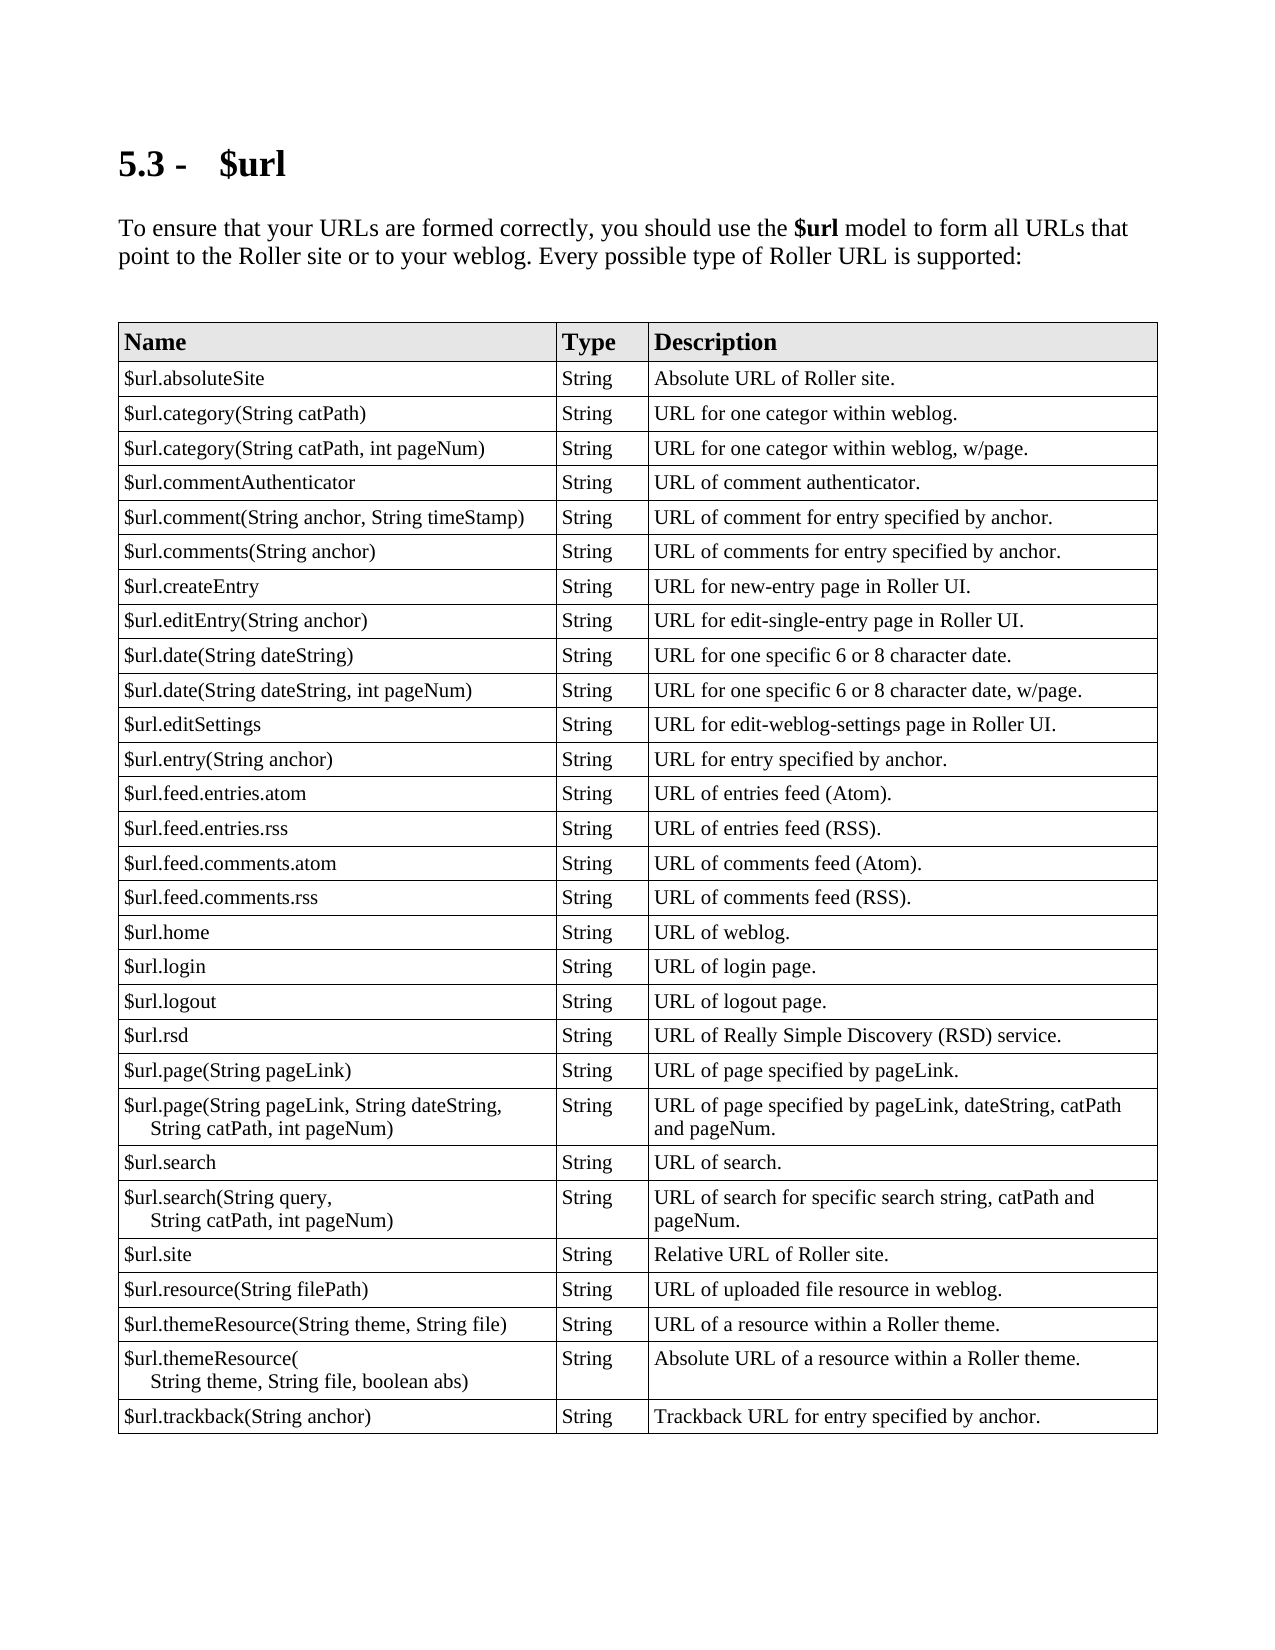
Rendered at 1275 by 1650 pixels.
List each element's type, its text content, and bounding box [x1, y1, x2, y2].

table_cell $url.date(String dateString) [119, 639, 556, 673]
table_cell $url.themeResource( String theme, String file, boolean abs) [119, 1342, 556, 1399]
table_cell String [557, 812, 648, 846]
table_cell URL for entry specified by anchor. [649, 743, 1157, 776]
table_header Type [557, 323, 648, 361]
table_cell $url.createEntry [119, 570, 556, 604]
table_cell $url.absoluteSite [119, 362, 556, 396]
table_cell URL of comments feed (Atom). [649, 847, 1157, 880]
subtitle $url [118, 143, 1157, 184]
table_header Description [649, 323, 1157, 361]
table_cell URL of search for specific search string, catPath and pageNum. [649, 1181, 1157, 1238]
table_cell Absolute URL of a resource within a Roller theme. [649, 1342, 1157, 1399]
table_cell $url.login [119, 950, 556, 984]
table_header Name [119, 323, 556, 361]
table_cell $url.home [119, 916, 556, 949]
table_cell $url.page(String pageLink, String dateString, String catPath, int pageNum) [119, 1089, 556, 1145]
table_cell URL of logout page. [649, 985, 1157, 1019]
table_cell $url.site [119, 1239, 556, 1272]
table_cell $url.feed.comments.rss [119, 881, 556, 915]
table_cell String [557, 1181, 648, 1238]
table_cell URL for one categor within weblog. [649, 397, 1157, 431]
table_cell URL of page specified by pageLink, dateString, catPath and pageNum. [649, 1089, 1157, 1145]
table_cell URL of comment for entry specified by anchor. [649, 501, 1157, 534]
table_cell String [557, 1342, 648, 1399]
table_cell $url.date(String dateString, int pageNum) [119, 674, 556, 707]
table_cell $url.feed.entries.atom [119, 777, 556, 811]
table_cell $url.search(String query, String catPath, int pageNum) [119, 1181, 556, 1238]
table_cell String [557, 985, 648, 1019]
table_cell $url.rsd [119, 1020, 556, 1053]
text To ensure that your URLs are formed correctly, you should use the $url model to form all URLs that point to the Roller site or to your weblog. Every possible type of Roller URL is supported: [118, 214, 1157, 269]
table_cell $url.category(String catPath, int pageNum) [119, 432, 556, 465]
table_cell $url.logout [119, 985, 556, 1019]
table_cell String [557, 570, 648, 604]
table_cell String [557, 847, 648, 880]
table_cell $url.commentAuthenticator [119, 466, 556, 500]
table_cell String [557, 743, 648, 776]
table_cell String [557, 777, 648, 811]
table_cell $url.page(String pageLink) [119, 1054, 556, 1088]
table_cell URL for one specific 6 or 8 character date. [649, 639, 1157, 673]
table_cell URL of Really Simple Discovery (RSD) service. [649, 1020, 1157, 1053]
table_cell $url.trackback(String anchor) [119, 1400, 556, 1433]
table_cell String [557, 1239, 648, 1272]
table_cell URL of entries feed (RSS). [649, 812, 1157, 846]
table_cell $url.comment(String anchor, String timeStamp) [119, 501, 556, 534]
table_cell String [557, 1089, 648, 1145]
table_cell URL of uploaded file resource in weblog. [649, 1273, 1157, 1307]
table_cell $url.category(String catPath) [119, 397, 556, 431]
table_cell String [557, 362, 648, 396]
table_cell URL of weblog. [649, 916, 1157, 949]
table_cell URL of entries feed (Atom). [649, 777, 1157, 811]
table_cell String [557, 432, 648, 465]
table_cell $url.editSettings [119, 708, 556, 742]
table_cell $url.feed.comments.atom [119, 847, 556, 880]
table_cell String [557, 605, 648, 638]
table_cell Relative URL of Roller site. [649, 1239, 1157, 1272]
table_cell String [557, 916, 648, 949]
table_cell String [557, 708, 648, 742]
table_cell $url.resource(String filePath) [119, 1273, 556, 1307]
table_cell String [557, 535, 648, 569]
table_cell String [557, 1054, 648, 1088]
table_cell String [557, 1308, 648, 1341]
table_cell String [557, 674, 648, 707]
table_cell URL of search. [649, 1146, 1157, 1180]
table_cell String [557, 397, 648, 431]
table_cell String [557, 466, 648, 500]
table_cell String [557, 639, 648, 673]
table_cell String [557, 1020, 648, 1053]
table_cell $url.themeResource(String theme, String file) [119, 1308, 556, 1341]
table_cell String [557, 1400, 648, 1433]
table_cell URL for one categor within weblog, w/page. [649, 432, 1157, 465]
table_cell String [557, 950, 648, 984]
table_cell URL for one specific 6 or 8 character date, w/page. [649, 674, 1157, 707]
table_cell Trackback URL for entry specified by anchor. [649, 1400, 1157, 1433]
table_cell $url.editEntry(String anchor) [119, 605, 556, 638]
table_cell URL for new-entry page in Roller UI. [649, 570, 1157, 604]
table_cell String [557, 1146, 648, 1180]
table_cell $url.entry(String anchor) [119, 743, 556, 776]
table_cell String [557, 501, 648, 534]
table_cell String [557, 881, 648, 915]
table_cell URL of comments feed (RSS). [649, 881, 1157, 915]
table_cell Absolute URL of Roller site. [649, 362, 1157, 396]
table_cell $url.search [119, 1146, 556, 1180]
table_cell URL of login page. [649, 950, 1157, 984]
table_cell $url.feed.entries.rss [119, 812, 556, 846]
table_cell URL of comment authenticator. [649, 466, 1157, 500]
table_cell URL for edit-weblog-settings page in Roller UI. [649, 708, 1157, 742]
table_cell $url.comments(String anchor) [119, 535, 556, 569]
table_cell URL of a resource within a Roller theme. [649, 1308, 1157, 1341]
table_cell URL of comments for entry specified by anchor. [649, 535, 1157, 569]
table_cell URL for edit-single-entry page in Roller UI. [649, 605, 1157, 638]
table_cell String [557, 1273, 648, 1307]
table_cell URL of page specified by pageLink. [649, 1054, 1157, 1088]
